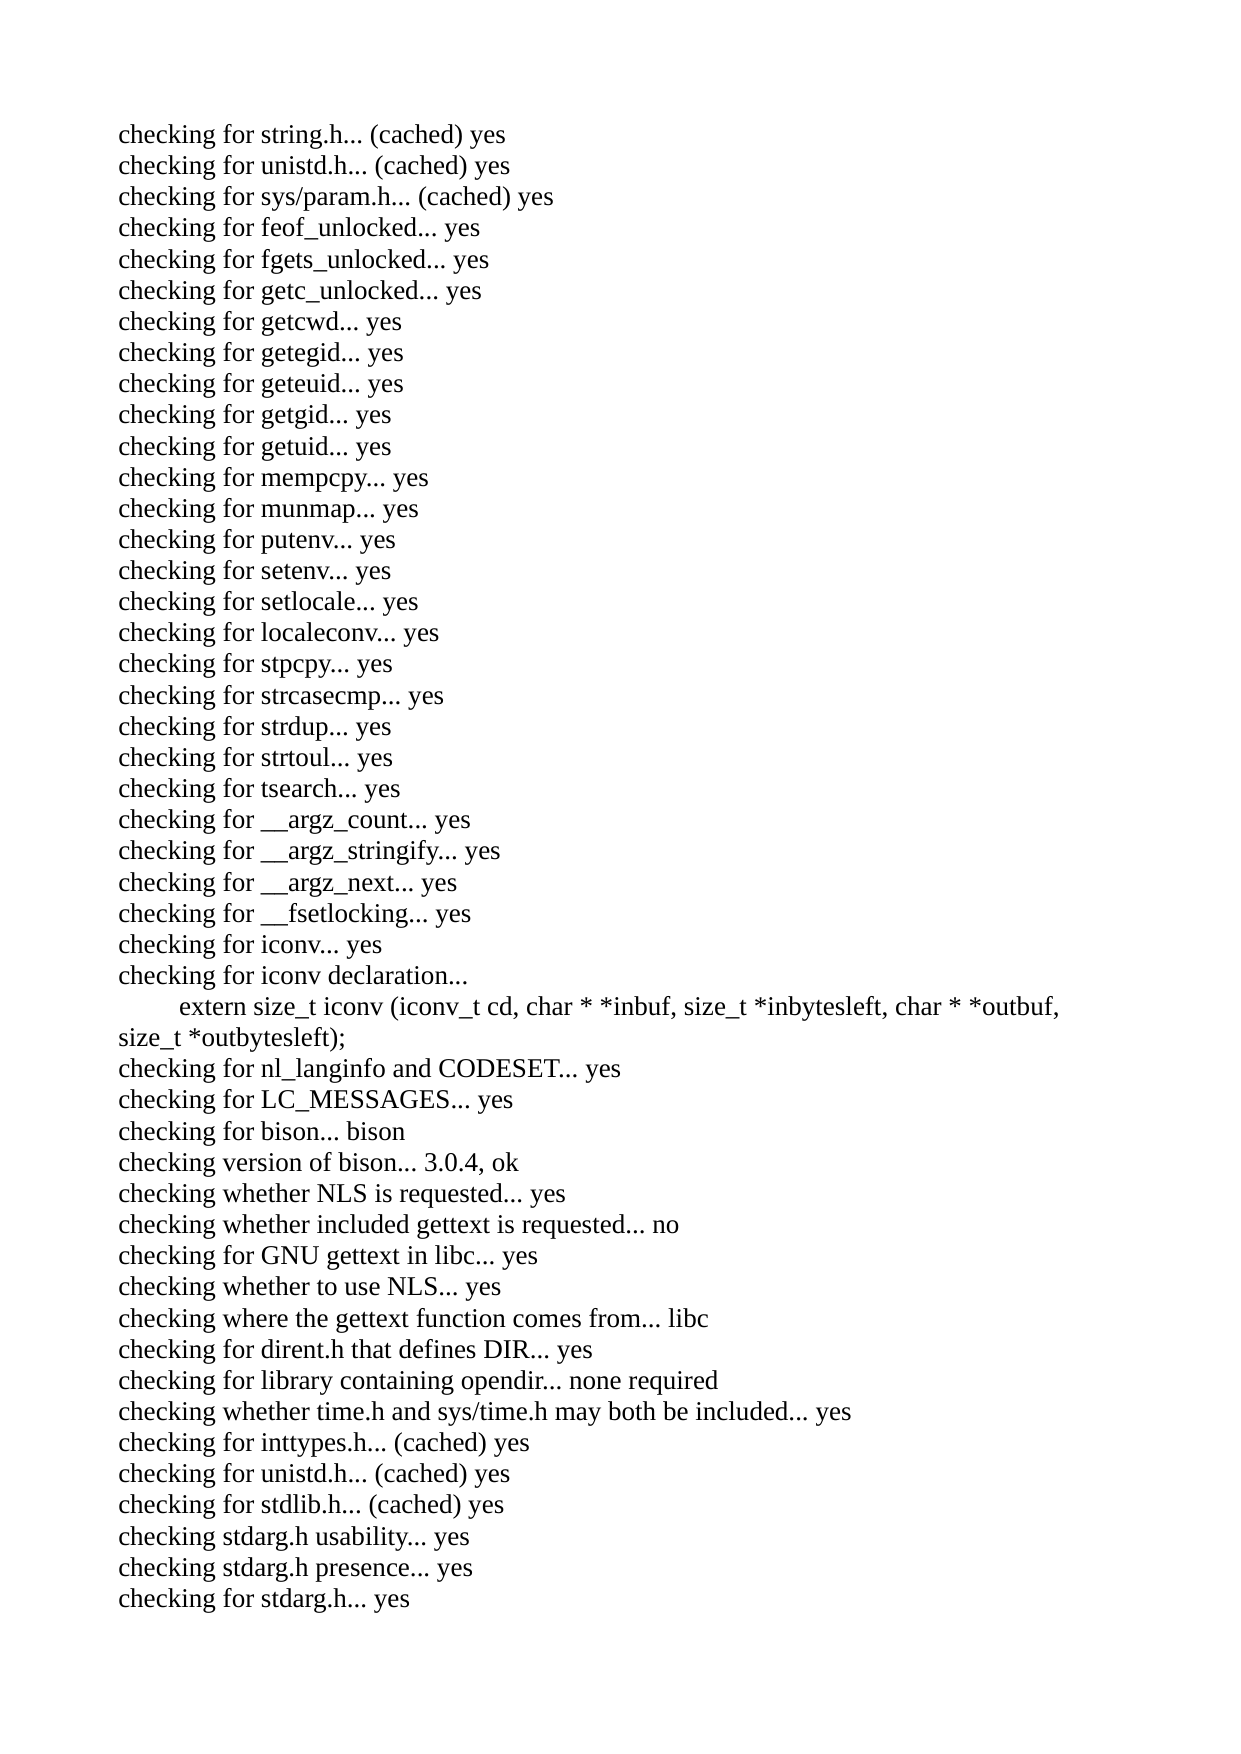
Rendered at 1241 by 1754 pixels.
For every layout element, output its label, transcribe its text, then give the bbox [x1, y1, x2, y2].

text checking for __argz_count... yes [118, 803, 1122, 834]
text checking for GNU gettext in libc... yes [118, 1239, 1122, 1271]
text checking for library containing opendir... none required [118, 1364, 1122, 1395]
text checking for getegid... yes [118, 336, 1122, 367]
text checking for feof_unlocked... yes [118, 212, 1122, 243]
text checking stdarg.h presence... yes [118, 1551, 1122, 1582]
text checking where the gettext function comes from... libc [118, 1302, 1122, 1333]
text checking for unistd.h... (cached) yes [118, 149, 1122, 180]
text checking for __fsetlocking... yes [118, 897, 1122, 928]
text checking for dirent.h that defines DIR... yes [118, 1333, 1122, 1364]
text checking for tsearch... yes [118, 772, 1122, 803]
text checking for getuid... yes [118, 429, 1122, 461]
text checking for iconv... yes [118, 928, 1122, 959]
text checking for inttypes.h... (cached) yes [118, 1426, 1122, 1457]
text checking for strcasecmp... yes [118, 679, 1122, 710]
text checking for geteuid... yes [118, 367, 1122, 398]
text checking for stdlib.h... (cached) yes [118, 1488, 1122, 1520]
text checking for mempcpy... yes [118, 461, 1122, 492]
text checking for getcwd... yes [118, 305, 1122, 336]
text checking whether NLS is requested... yes [118, 1177, 1122, 1208]
text extern size_t iconv (iconv_t cd, char * *inbuf, size_t *inbytesleft, char * *outbuf, size_t *outbytesleft); [118, 990, 1122, 1052]
text checking for getc_unlocked... yes [118, 274, 1122, 305]
text checking for getgid... yes [118, 398, 1122, 429]
text checking version of bison... 3.0.4, ok [118, 1146, 1122, 1177]
text checking stdarg.h usability... yes [118, 1520, 1122, 1551]
text checking for munmap... yes [118, 492, 1122, 523]
text checking for strdup... yes [118, 710, 1122, 741]
text checking for stpcpy... yes [118, 648, 1122, 679]
text checking for stdarg.h... yes [118, 1582, 1122, 1613]
text checking for strtoul... yes [118, 741, 1122, 772]
text checking for bison... bison [118, 1115, 1122, 1146]
text checking for LC_MESSAGES... yes [118, 1084, 1122, 1115]
text checking whether included gettext is requested... no [118, 1208, 1122, 1239]
text checking for setenv... yes [118, 554, 1122, 585]
text checking whether to use NLS... yes [118, 1271, 1122, 1302]
text checking whether time.h and sys/time.h may both be included... yes [118, 1395, 1122, 1426]
text checking for sys/param.h... (cached) yes [118, 180, 1122, 212]
text checking for putenv... yes [118, 523, 1122, 554]
text checking for string.h... (cached) yes [118, 118, 1122, 149]
text checking for iconv declaration... [118, 959, 1122, 990]
text checking for setlocale... yes [118, 585, 1122, 616]
text checking for fgets_unlocked... yes [118, 243, 1122, 274]
text checking for unistd.h... (cached) yes [118, 1457, 1122, 1488]
text checking for __argz_stringify... yes [118, 834, 1122, 866]
text checking for __argz_next... yes [118, 866, 1122, 897]
text checking for nl_langinfo and CODESET... yes [118, 1052, 1122, 1084]
text checking for localeconv... yes [118, 616, 1122, 648]
